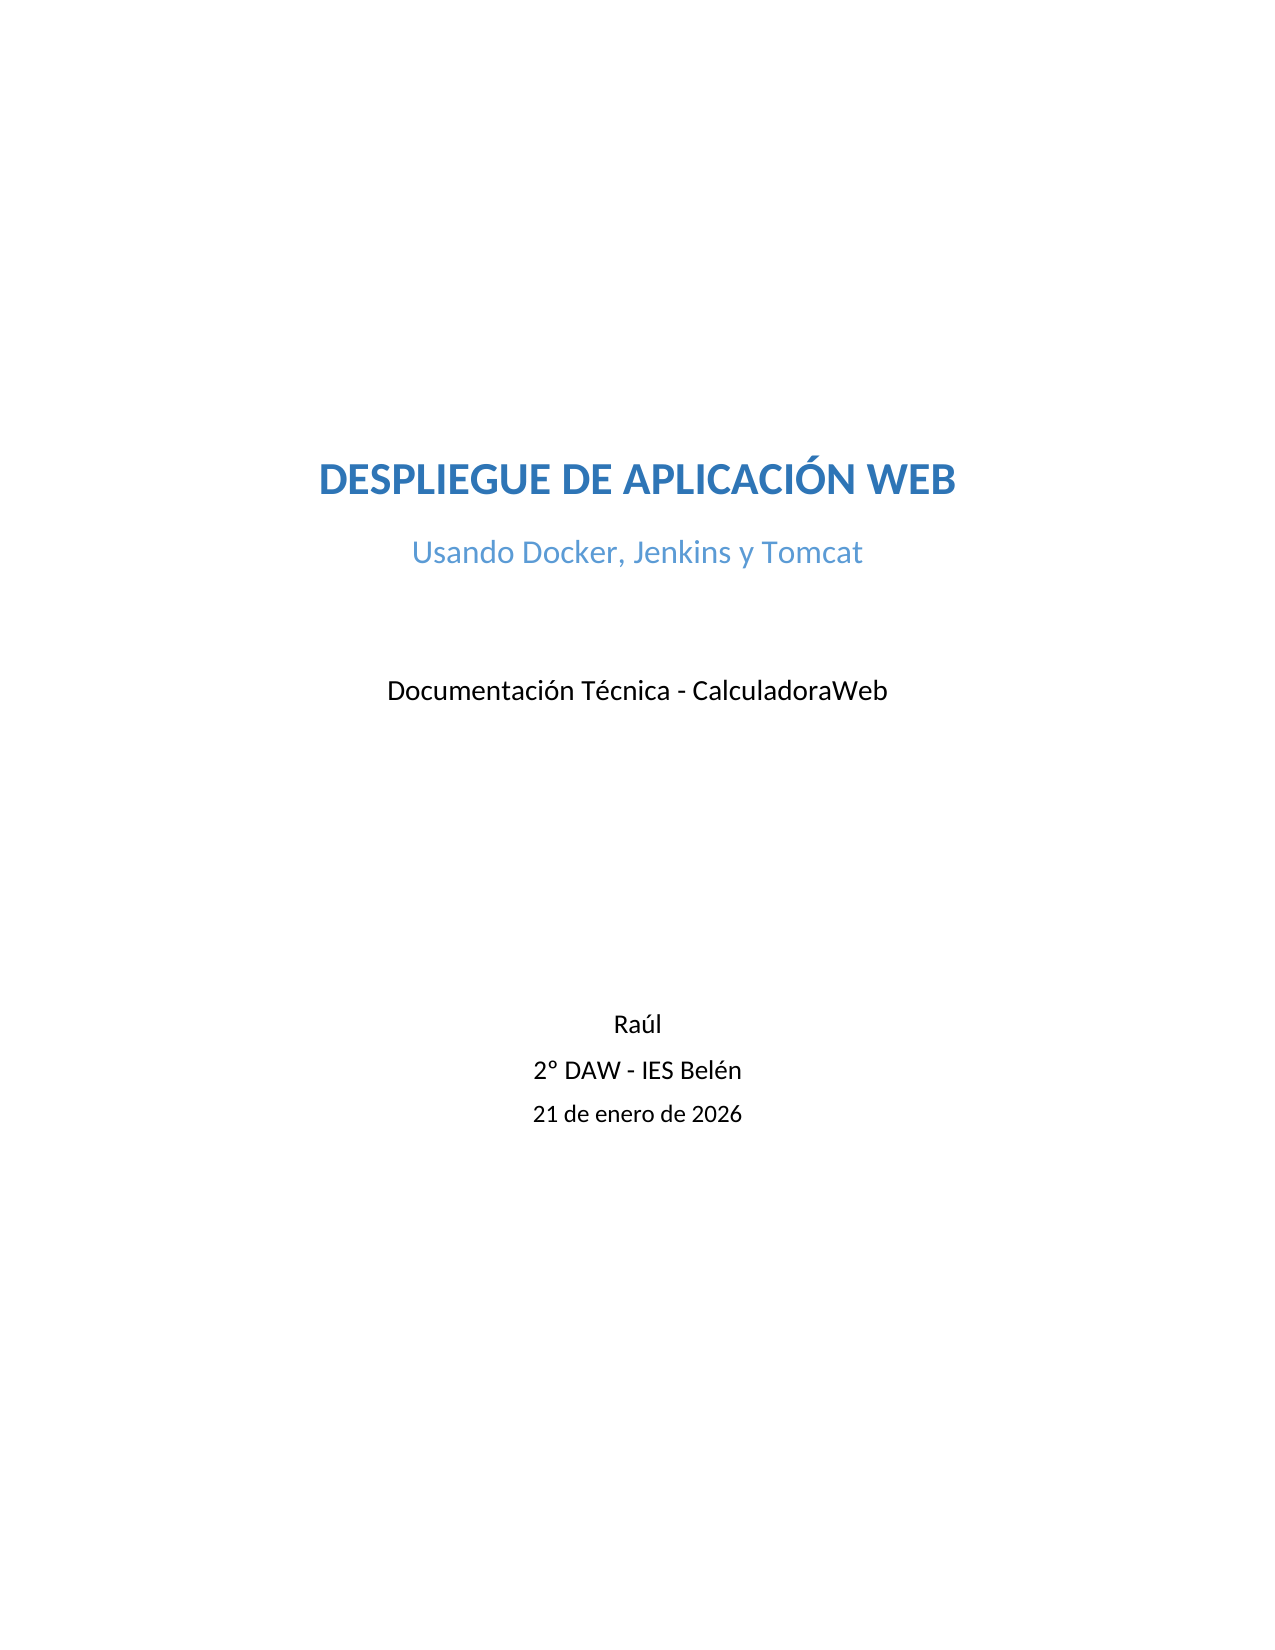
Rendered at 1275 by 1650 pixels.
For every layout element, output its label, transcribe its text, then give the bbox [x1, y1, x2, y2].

text Raúl [150, 1007, 1125, 1040]
text Usando Docker, Jenkins y Tomcat [150, 531, 1125, 572]
text 2º DAW - IES Belén [150, 1053, 1125, 1086]
text 21 de enero de 2026 [150, 1098, 1125, 1129]
text DESPLIEGUE DE APLICACIÓN WEB [150, 450, 1125, 506]
text Documentación Técnica - CalculadoraWeb [150, 672, 1125, 707]
